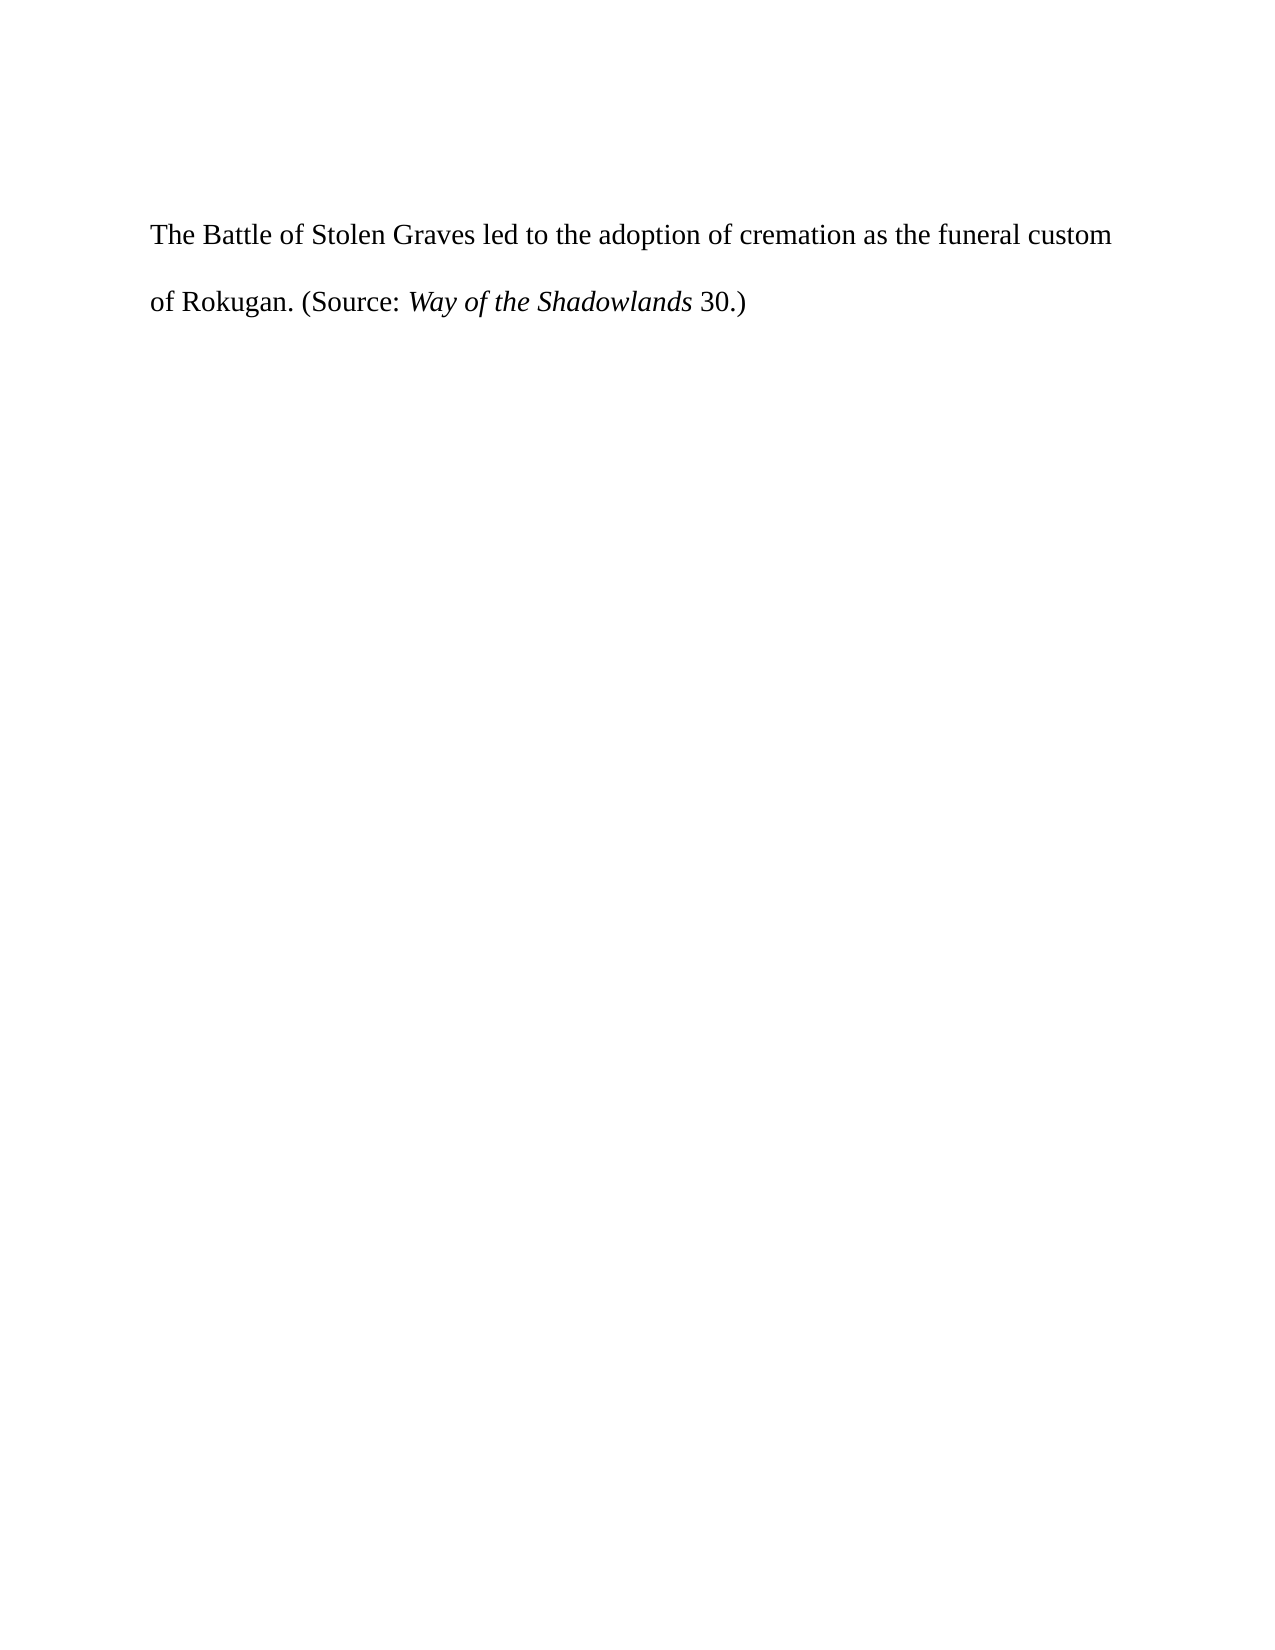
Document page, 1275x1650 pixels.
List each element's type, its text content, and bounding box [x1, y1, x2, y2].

text The Battle of Stolen Graves led to the adoption of cremation as the funeral custom of Rokugan. (Source: Way of the Shadowlands 30.) [150, 217, 1125, 318]
